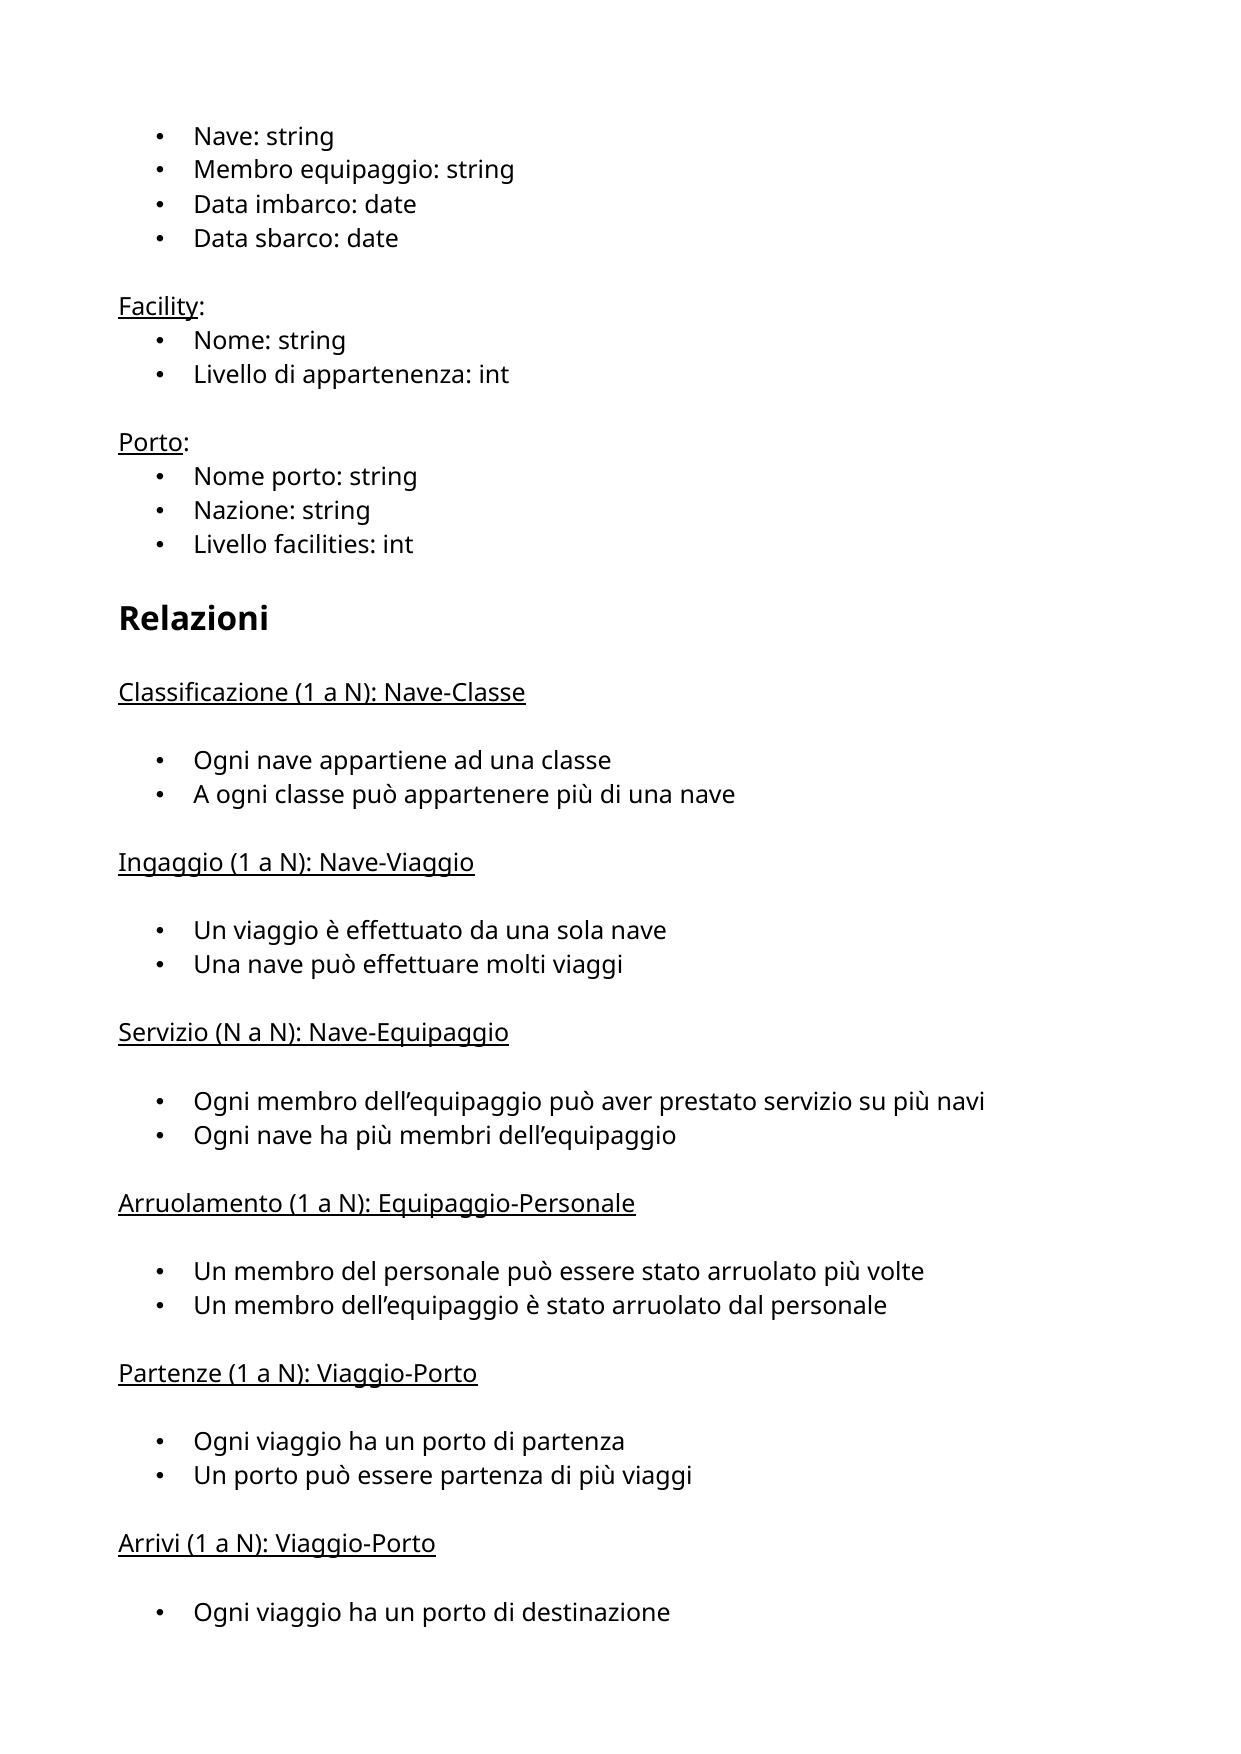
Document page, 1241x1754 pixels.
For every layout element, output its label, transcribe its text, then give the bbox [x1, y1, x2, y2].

list Nazione: string [156, 493, 1122, 527]
list Nome porto: string [156, 459, 1122, 493]
list Una nave può effettuare molti viaggi [156, 947, 1122, 981]
text Partenze (1 a N): Viaggio-Porto [118, 1356, 1122, 1390]
list Un membro del personale può essere stato arruolato più volte [156, 1253, 1122, 1288]
text Relazioni [118, 595, 1122, 640]
list Ogni viaggio ha un porto di partenza [156, 1424, 1122, 1458]
text Arruolamento (1 a N): Equipaggio-Personale [118, 1185, 1122, 1219]
list Ogni nave appartiene ad una classe [156, 743, 1122, 777]
list Livello facilities: int [156, 527, 1122, 561]
list Un viaggio è effettuato da una sola nave [156, 913, 1122, 947]
list Ogni nave ha più membri dell’equipaggio [156, 1117, 1122, 1151]
text Porto: [118, 425, 1122, 459]
text Facility: [118, 288, 1122, 322]
list Un membro dell’equipaggio è stato arruolato dal personale [156, 1288, 1122, 1322]
list Ogni viaggio ha un porto di destinazione [156, 1594, 1122, 1628]
list Ogni membro dell’equipaggio può aver prestato servizio su più navi [156, 1083, 1122, 1117]
list Membro equipaggio: string [156, 152, 1122, 186]
list A ogni classe può appartenere più di una nave [156, 777, 1122, 811]
list Data imbarco: date [156, 186, 1122, 220]
list Nave: string [156, 118, 1122, 152]
text Arrivi (1 a N): Viaggio-Porto [118, 1526, 1122, 1560]
list Un porto può essere partenza di più viaggi [156, 1458, 1122, 1492]
text Servizio (N a N): Nave-Equipaggio [118, 1015, 1122, 1049]
text Ingaggio (1 a N): Nave-Viaggio [118, 845, 1122, 879]
list Livello di appartenenza: int [156, 357, 1122, 391]
list Nome: string [156, 322, 1122, 357]
list Data sbarco: date [156, 220, 1122, 254]
text Classificazione (1 a N): Nave-Classe [118, 674, 1122, 708]
